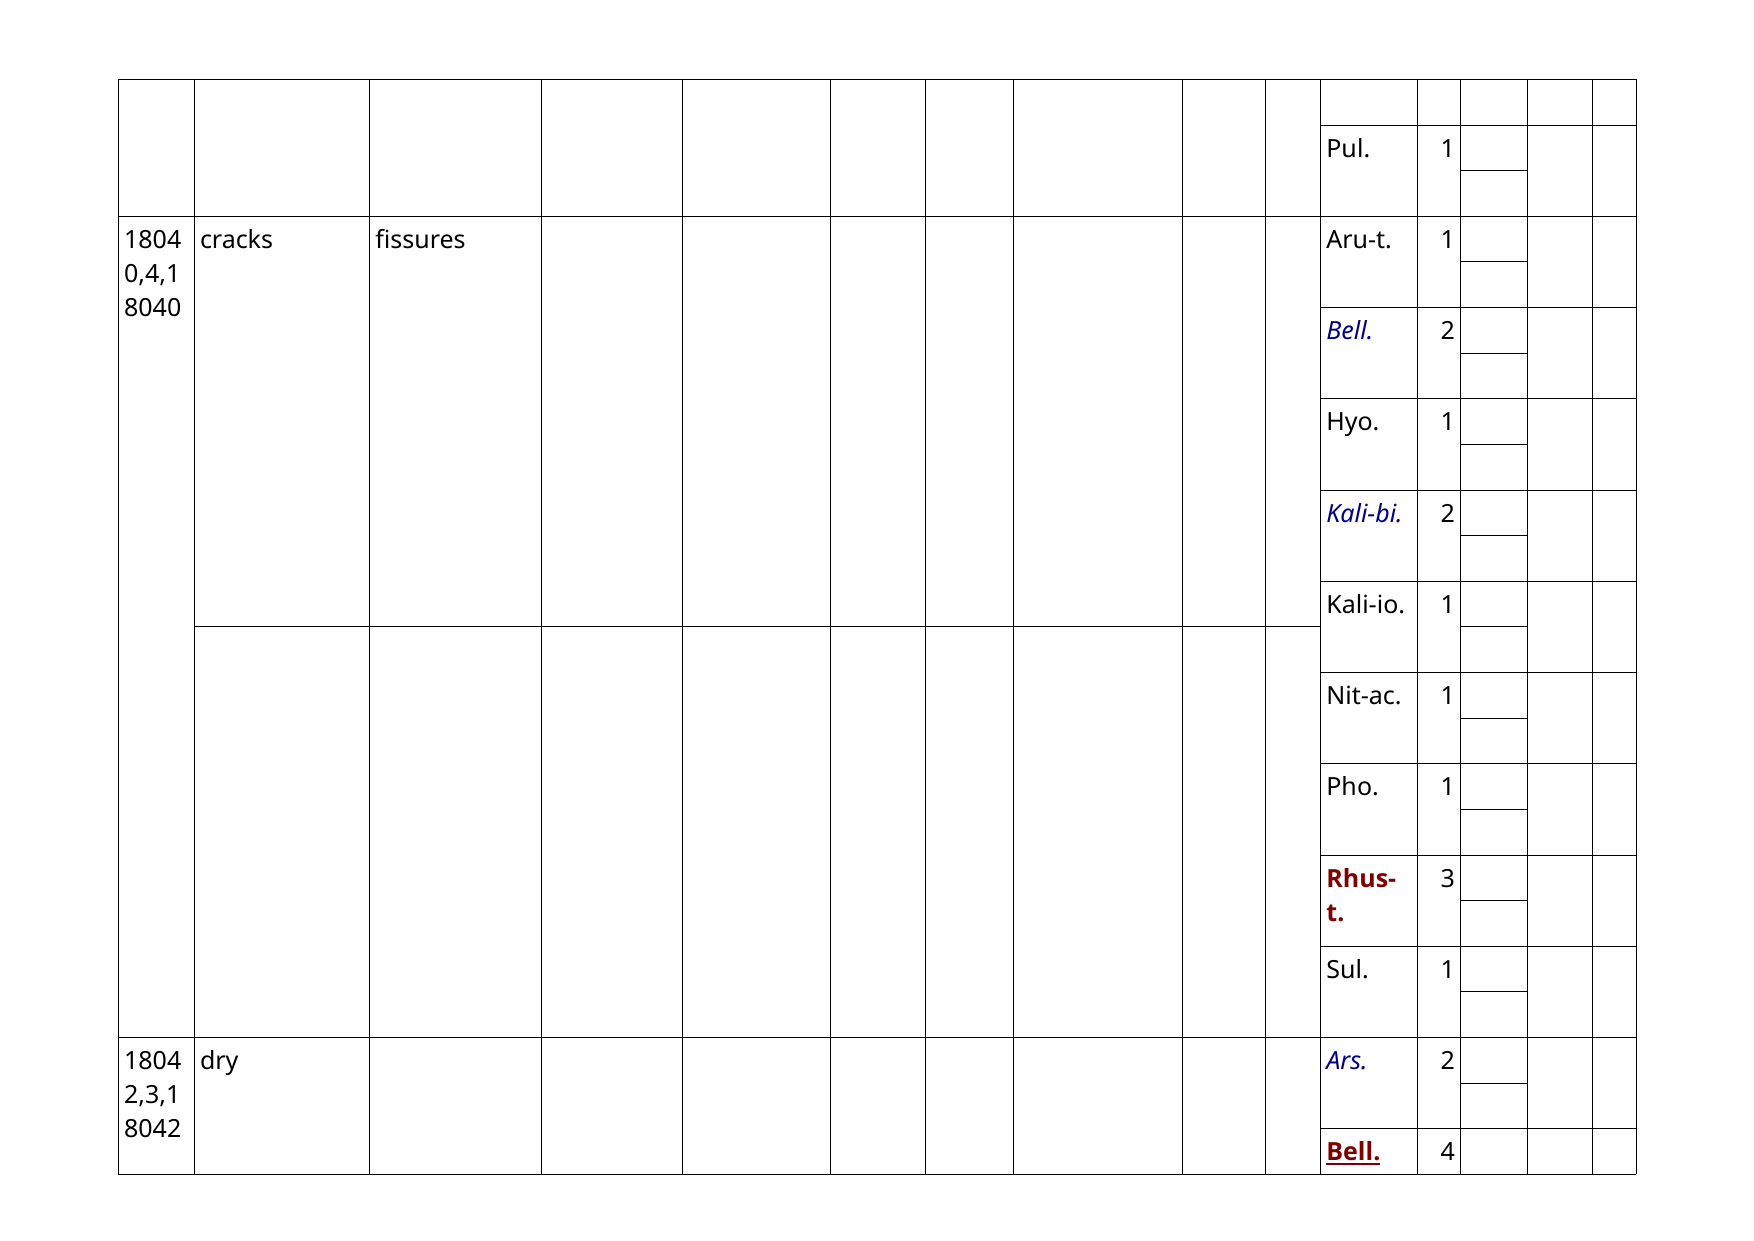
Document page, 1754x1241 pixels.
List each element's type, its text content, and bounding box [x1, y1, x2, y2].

table_cell [1461, 627, 1527, 672]
table_cell [1461, 673, 1527, 718]
table_cell [1593, 582, 1636, 672]
table_cell [1528, 1038, 1592, 1128]
table_cell 1 [1418, 764, 1460, 854]
table_cell [1014, 1038, 1182, 1174]
table_cell [195, 80, 369, 216]
table_cell [1183, 80, 1265, 216]
table_cell 1 [1418, 673, 1460, 763]
table_cell [1528, 126, 1592, 216]
table_cell Kali-bi. [1321, 491, 1417, 581]
table_cell [1183, 217, 1265, 626]
table_cell [683, 80, 830, 216]
table_cell [1461, 445, 1527, 489]
table_cell [1461, 536, 1527, 581]
table_cell [1593, 217, 1636, 307]
table_cell [1461, 262, 1527, 307]
table_cell [1593, 399, 1636, 489]
table_cell 2 [1418, 1038, 1460, 1128]
table_cell [1014, 627, 1182, 1037]
table_cell [1461, 1038, 1527, 1083]
table_cell Kali-io. [1321, 582, 1417, 672]
table_cell [1593, 673, 1636, 763]
table_cell [1528, 80, 1592, 124]
table_cell 1 [1418, 217, 1460, 307]
table_cell [1461, 856, 1527, 900]
table_cell [1461, 582, 1527, 626]
table_cell [1461, 126, 1527, 170]
table_cell Aru-t. [1321, 217, 1417, 307]
table_cell 3 [1418, 856, 1460, 946]
table_cell 18042,3,18042 [119, 1038, 194, 1174]
table_cell [370, 1038, 541, 1174]
table_cell [1528, 308, 1592, 398]
table_cell dry [195, 1038, 369, 1174]
table_cell [1266, 217, 1320, 626]
table_cell [1321, 80, 1417, 124]
table_cell [1461, 1129, 1527, 1174]
table_cell 2 [1418, 491, 1460, 581]
table_cell [195, 627, 369, 1037]
table_cell [1528, 947, 1592, 1037]
table_cell [370, 627, 541, 1037]
table_cell 2 [1418, 308, 1460, 398]
table_cell [1014, 80, 1182, 216]
table_cell 1 [1418, 399, 1460, 489]
table_cell [1593, 80, 1636, 124]
table_cell [1461, 992, 1527, 1037]
table_cell 1 [1418, 582, 1460, 672]
table_cell [1593, 856, 1636, 946]
table_cell Pul. [1321, 126, 1417, 216]
table_cell Ars. [1321, 1038, 1417, 1128]
table_cell [1461, 947, 1527, 991]
table_cell [926, 1038, 1013, 1174]
table_cell cracks [195, 217, 369, 626]
table_cell Pho. [1321, 764, 1417, 854]
table_cell [1528, 217, 1592, 307]
table_cell [542, 80, 682, 216]
table_cell [926, 217, 1013, 626]
table_cell Bell. [1321, 1129, 1417, 1174]
table_cell 1 [1418, 126, 1460, 216]
table_cell Nit-ac. [1321, 673, 1417, 763]
table_cell [1461, 1084, 1527, 1128]
table_cell [831, 217, 925, 626]
table_cell [1266, 1038, 1320, 1174]
table_cell Hyo. [1321, 399, 1417, 489]
table_cell [1461, 399, 1527, 444]
table_cell [1528, 582, 1592, 672]
table_cell [1593, 308, 1636, 398]
table_cell [370, 80, 541, 216]
table_cell [1461, 491, 1527, 535]
table_cell [1461, 171, 1527, 216]
table_cell [1461, 901, 1527, 946]
table_cell Rhus-t. [1321, 856, 1417, 946]
table_cell [1528, 491, 1592, 581]
table_cell [1528, 856, 1592, 946]
table_cell [119, 80, 194, 216]
table_cell Bell. [1321, 308, 1417, 398]
table_cell fissures [370, 217, 541, 626]
table_cell [926, 80, 1013, 216]
table_cell [1593, 1038, 1636, 1128]
table_cell [1461, 719, 1527, 763]
table_cell [1528, 673, 1592, 763]
table_cell [1266, 627, 1320, 1037]
table_cell 1 [1418, 947, 1460, 1037]
table_cell [831, 80, 925, 216]
table_cell [683, 1038, 830, 1174]
table_cell [1461, 80, 1527, 124]
table_cell 4 [1418, 1129, 1460, 1174]
table_cell [683, 217, 830, 626]
table_cell [1014, 217, 1182, 626]
table_cell [831, 1038, 925, 1174]
table_cell [683, 627, 830, 1037]
table_cell 18040,4,18040 [119, 217, 194, 1037]
table_cell [1183, 1038, 1265, 1174]
table_cell [1593, 491, 1636, 581]
table_cell [1461, 217, 1527, 261]
table_cell [1593, 947, 1636, 1037]
table_cell [1461, 308, 1527, 353]
table_cell [542, 1038, 682, 1174]
table_cell [1418, 80, 1460, 124]
table_cell [1461, 810, 1527, 854]
table_cell [1593, 764, 1636, 854]
table_cell [926, 627, 1013, 1037]
table_cell Sul. [1321, 947, 1417, 1037]
table_cell [542, 627, 682, 1037]
table_cell [1461, 354, 1527, 398]
table_cell [1593, 1129, 1636, 1174]
table_cell [1593, 126, 1636, 216]
table_cell [542, 217, 682, 626]
table_cell [1528, 1129, 1592, 1174]
table_cell [831, 627, 925, 1037]
table_cell [1461, 764, 1527, 809]
table_cell [1528, 399, 1592, 489]
table_cell [1183, 627, 1265, 1037]
table_cell [1528, 764, 1592, 854]
table_cell [1266, 80, 1320, 216]
